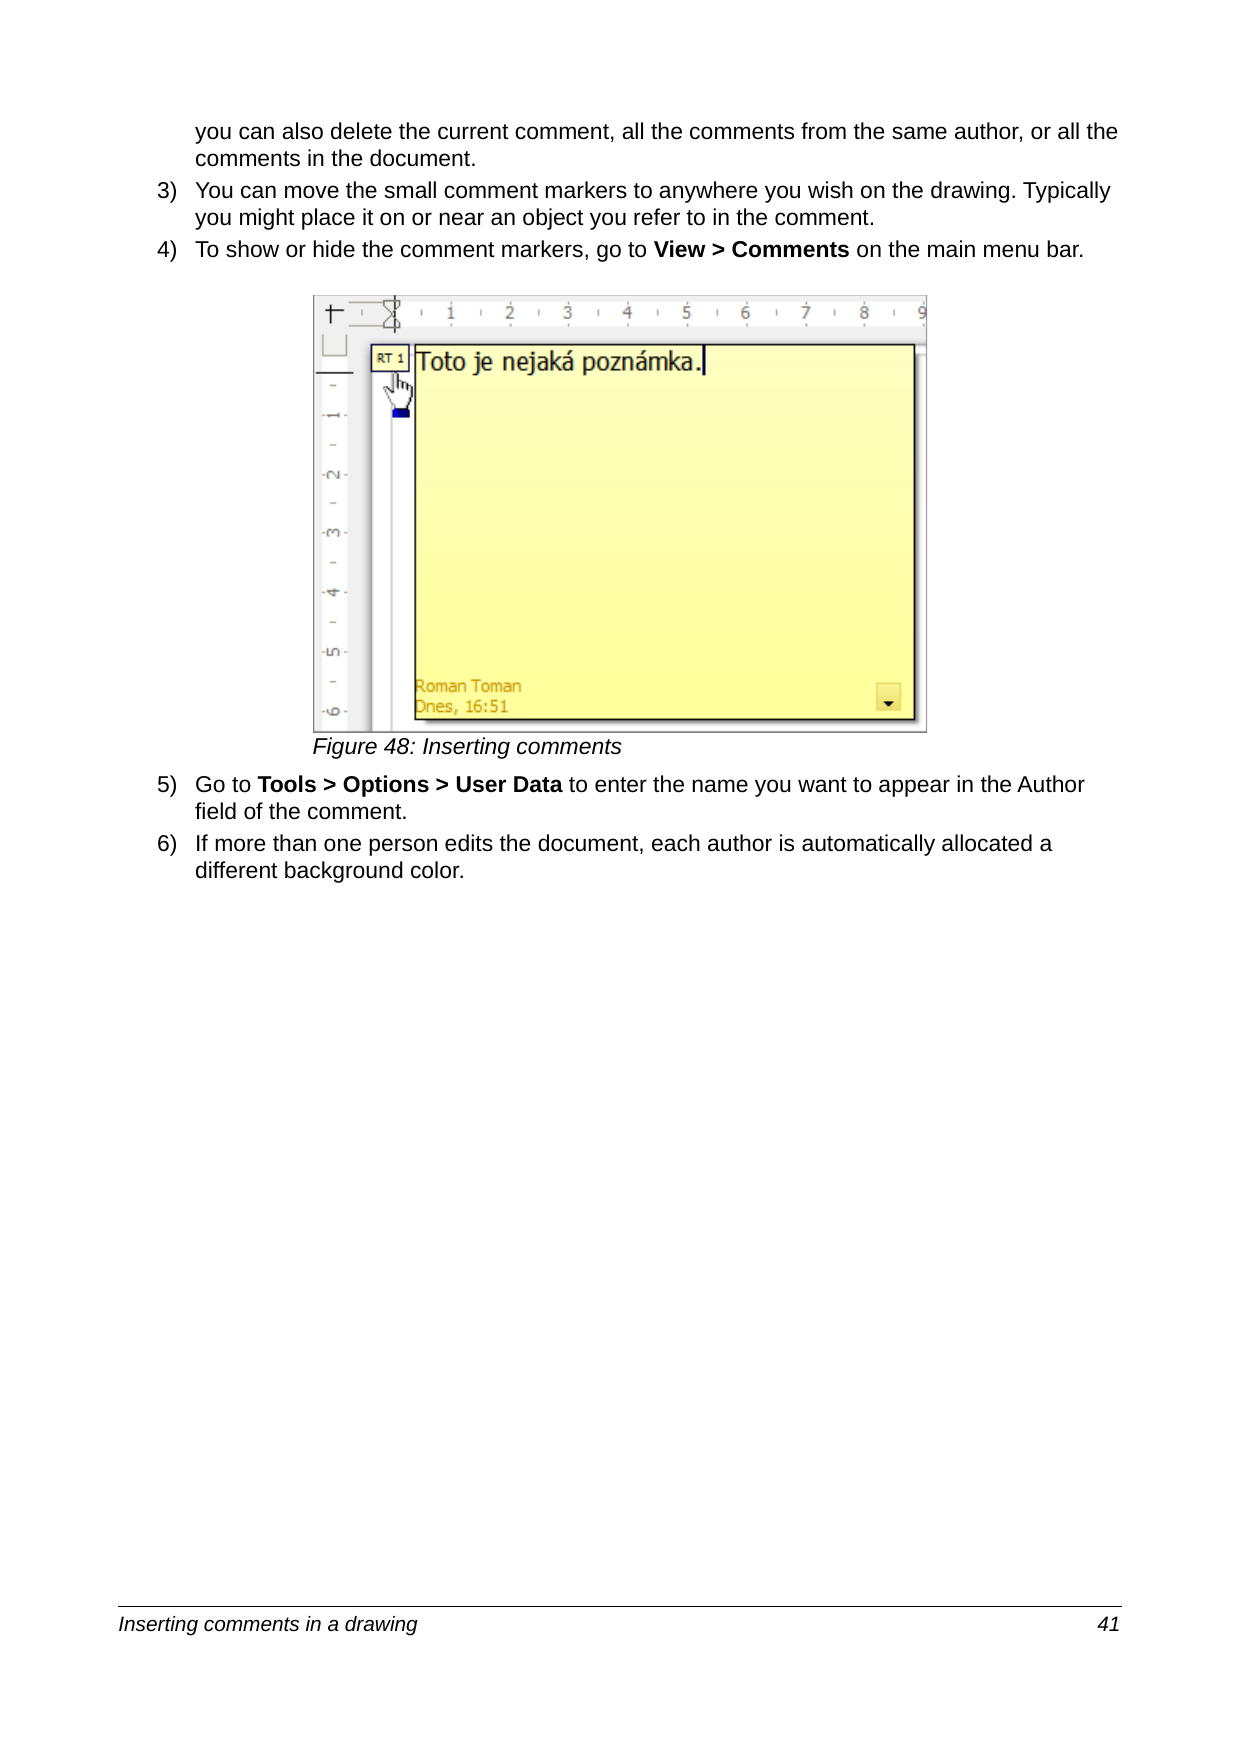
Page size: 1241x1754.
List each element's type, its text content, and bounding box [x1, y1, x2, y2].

text Figure 48: Inserting comments [312, 301, 928, 759]
list you can also delete the current comment, all the comments from the same author, or all the comments in the document. [177, 118, 1122, 171]
list You can move the small comment markers to anywhere you wish on the drawing. Typically you might place it on or near an object you refer to in the comment. [177, 177, 1122, 230]
list If more than one person edits the document, each author is automatically allocated a different background color. [177, 830, 1122, 883]
picture [313, 295, 928, 733]
list Go to Tools > Options > User Data to enter the name you want to appear in the Author field of the comment. [177, 771, 1122, 824]
list To show or hide the comment markers, go to View > Comments on the main menu bar. [177, 236, 1122, 262]
